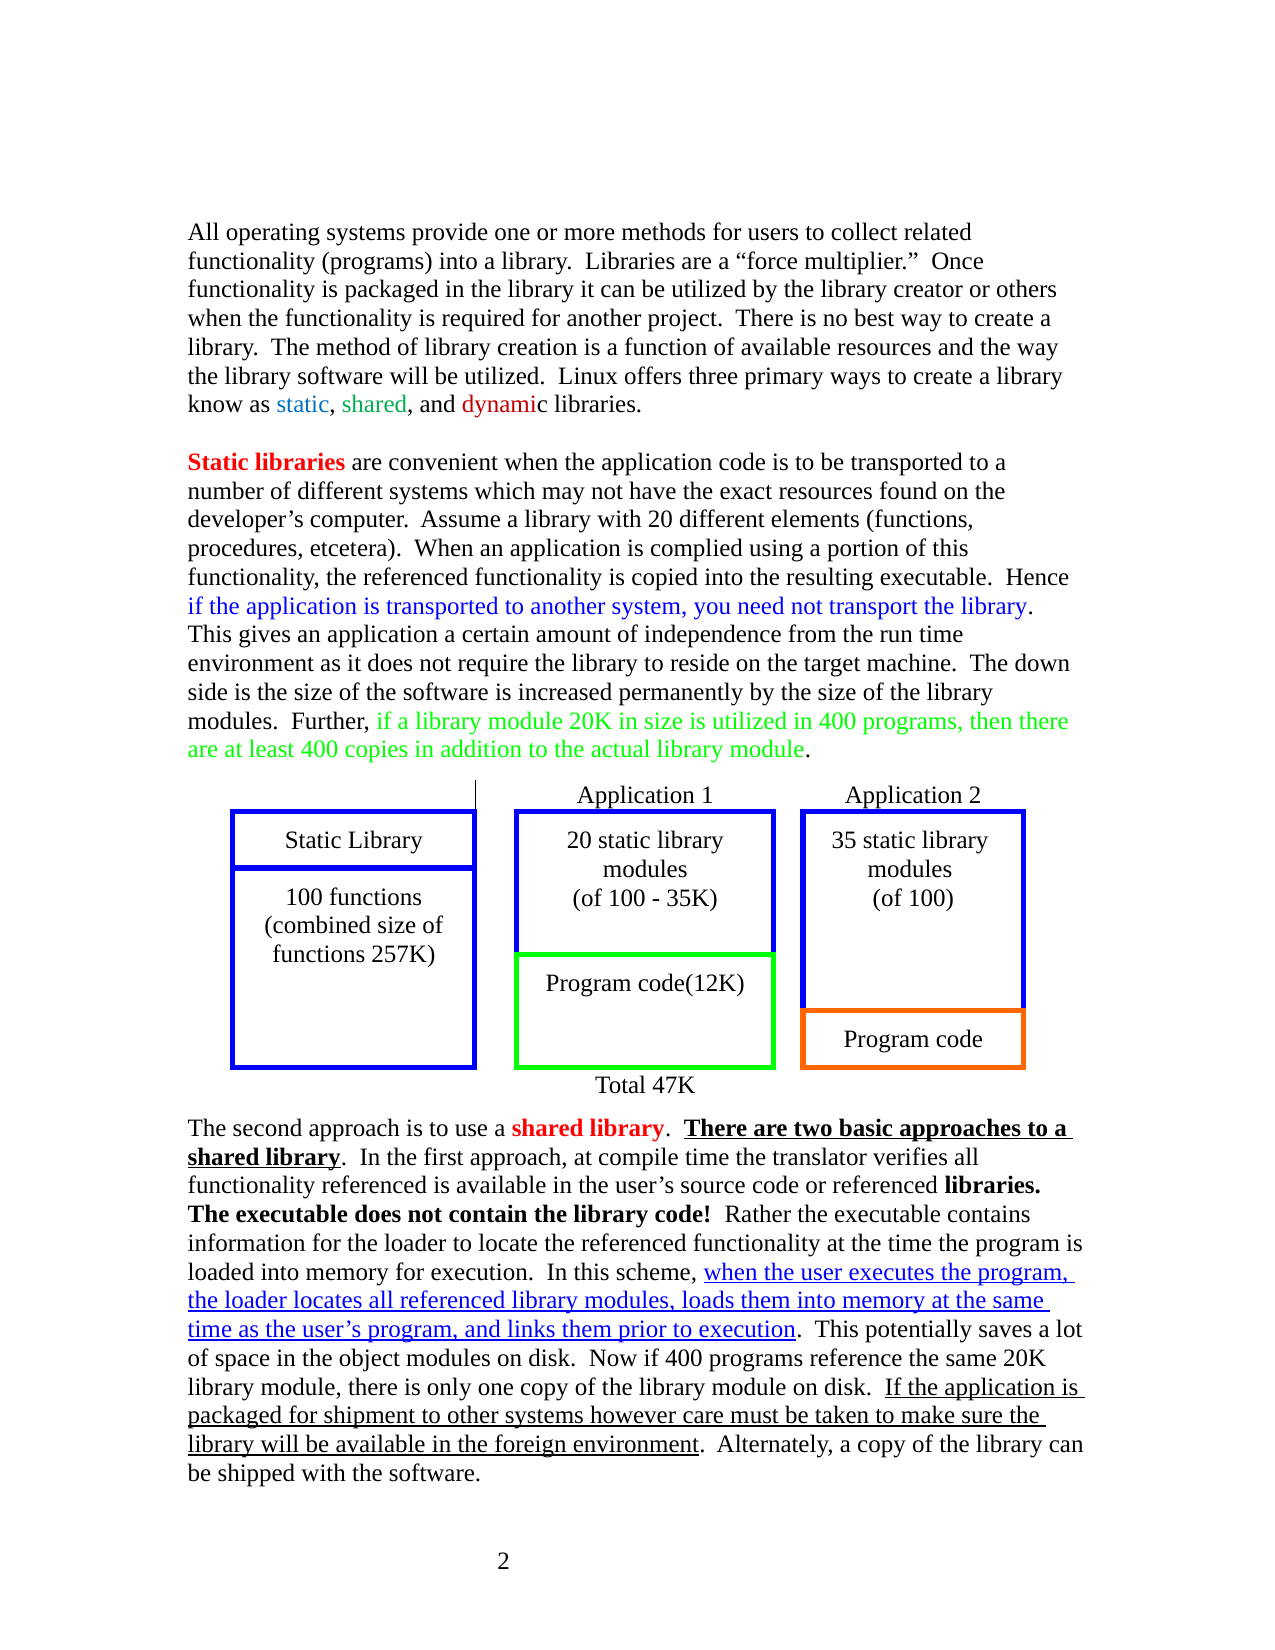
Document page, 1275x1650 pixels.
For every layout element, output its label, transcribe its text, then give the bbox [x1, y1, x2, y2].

table_cell 100 functions (combined size of functions 257K) [235, 871, 472, 1064]
table_cell [776, 952, 800, 1008]
table_header [233, 780, 475, 809]
table_header Application 1 [517, 780, 773, 809]
table_cell [1026, 952, 1031, 1008]
table_cell [1026, 865, 1031, 952]
table_cell [176, 865, 230, 952]
table_cell [776, 1008, 800, 1064]
text Static libraries are convenient when the application code is to be transported to a number of different systems which may not have the exact resources found on the developer’s computer. Assume a library with 20 different elements (functions, procedures, etcetera). When an application is complied using a portion of this functionality, the referenced functionality is copied into the resulting executable. Hence if the application is transported to another system, you need not transport the library. This gives an application a certain amount of independence from the run time environment as it does not require the library to reside on the target machine. The down side is the size of the software is increased permanently by the size of the library modules. Further, if a library module 20K in size is utilized in 400 programs, then there are at least 400 copies in addition to the actual library module. [187, 447, 1087, 763]
table_cell Total 47K [517, 1070, 773, 1098]
table_cell [1026, 1008, 1031, 1064]
table_cell [233, 1070, 475, 1098]
table_header [476, 780, 517, 809]
table_header [1023, 780, 1031, 809]
table_cell [803, 1070, 1023, 1098]
table_cell [477, 952, 514, 1008]
table_cell [477, 809, 514, 865]
table_cell [477, 1008, 514, 1064]
table_header [773, 780, 803, 809]
table_cell [475, 1065, 517, 1098]
table_cell 35 static library modules (of 100) [806, 814, 1021, 1008]
table_cell [176, 1065, 232, 1098]
table_cell [773, 1065, 803, 1098]
table_cell Program code [806, 1013, 1021, 1064]
text The second approach is to use a shared library. There are two basic approaches to a shared library. In the first approach, at compile time the translator verifies all functionality referenced is available in the user’s source code or referenced libraries. The executable does not contain the library code! Rather the executable contains information for the loader to locate the referenced functionality at the time the program is loaded into memory for execution. In this scheme, when the user executes the program, the loader locates all referenced library modules, loads them into memory at the same time as the user’s program, and links them prior to execution. This potentially saves a lot of space in the object modules on disk. Now if 400 programs reference the same 20K library module, there is only one copy of the library module on disk. If the application is packaged for shipment to other systems however care must be taken to make sure the library will be available in the foreign environment. Alternately, a copy of the library can be shipped with the software. [187, 1113, 1087, 1487]
table_cell [776, 865, 800, 952]
table_cell Static Library [235, 814, 472, 865]
table_cell [176, 1008, 230, 1064]
table_cell [1023, 1065, 1031, 1098]
table_header [176, 780, 232, 809]
table_cell Program code(12K) [519, 957, 771, 1064]
text All operating systems provide one or more methods for users to collect related functionality (programs) into a library. Libraries are a “force multiplier.” Once functionality is packaged in the library it can be utilized by the library creator or others when the functionality is required for another project. There is no best way to create a library. The method of library creation is a function of available resources and the way the library software will be utilized. Linux offers three primary ways to create a library know as static, shared, and dynamic libraries. [187, 217, 1087, 418]
table_cell [1026, 809, 1031, 865]
table_cell [176, 952, 230, 1008]
table_cell [776, 809, 800, 865]
table_cell [477, 865, 514, 952]
table_cell 20 static library modules (of 100 - 35K) [519, 814, 771, 952]
table_header Application 2 [803, 780, 1023, 809]
table_cell [176, 809, 230, 865]
